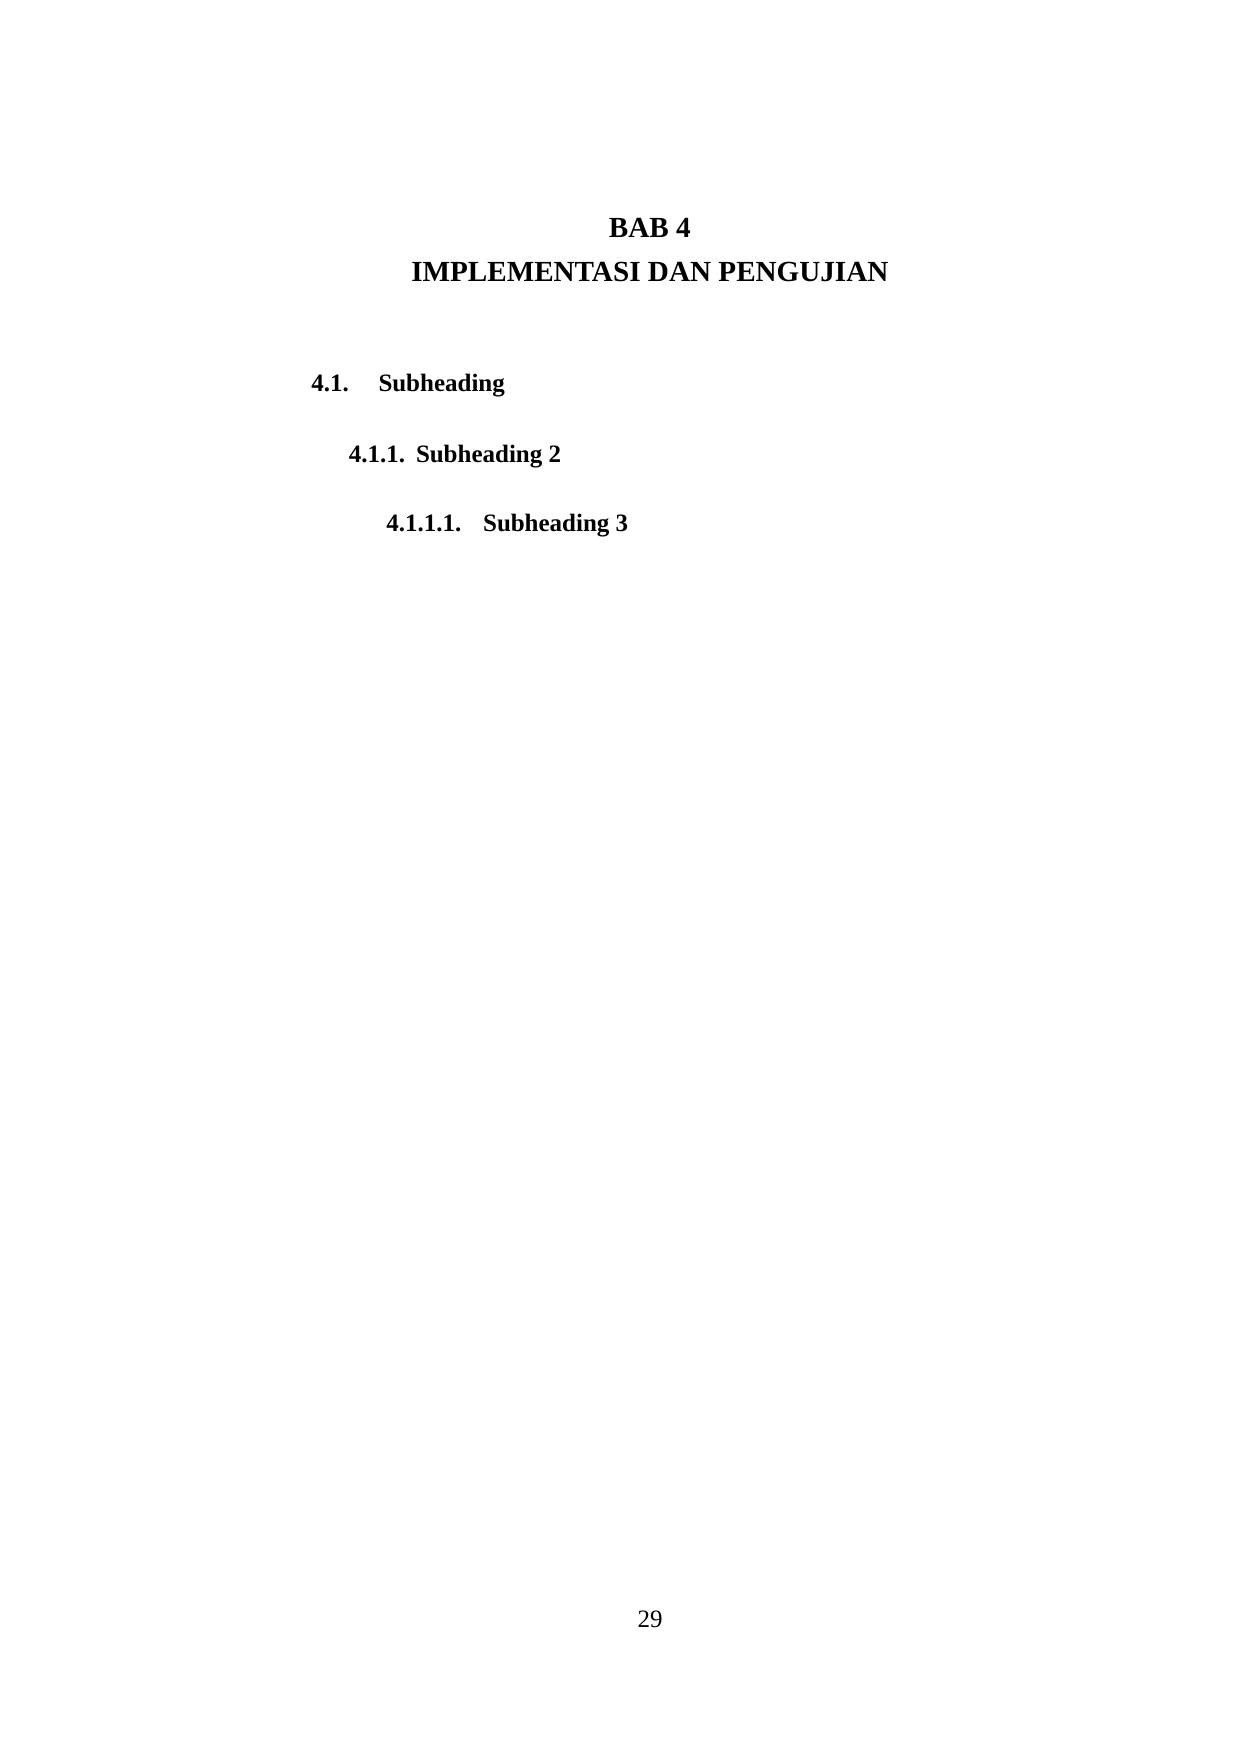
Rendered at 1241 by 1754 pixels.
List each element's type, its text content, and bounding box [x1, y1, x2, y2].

subtitle Subheading 3 [386, 496, 1063, 541]
subtitle Subheading [311, 356, 1063, 400]
subtitle BAB 4 IMPLEMENTASI DAN PENGUJIAN [236, 202, 1063, 291]
subtitle Subheading 2 [349, 427, 1063, 471]
